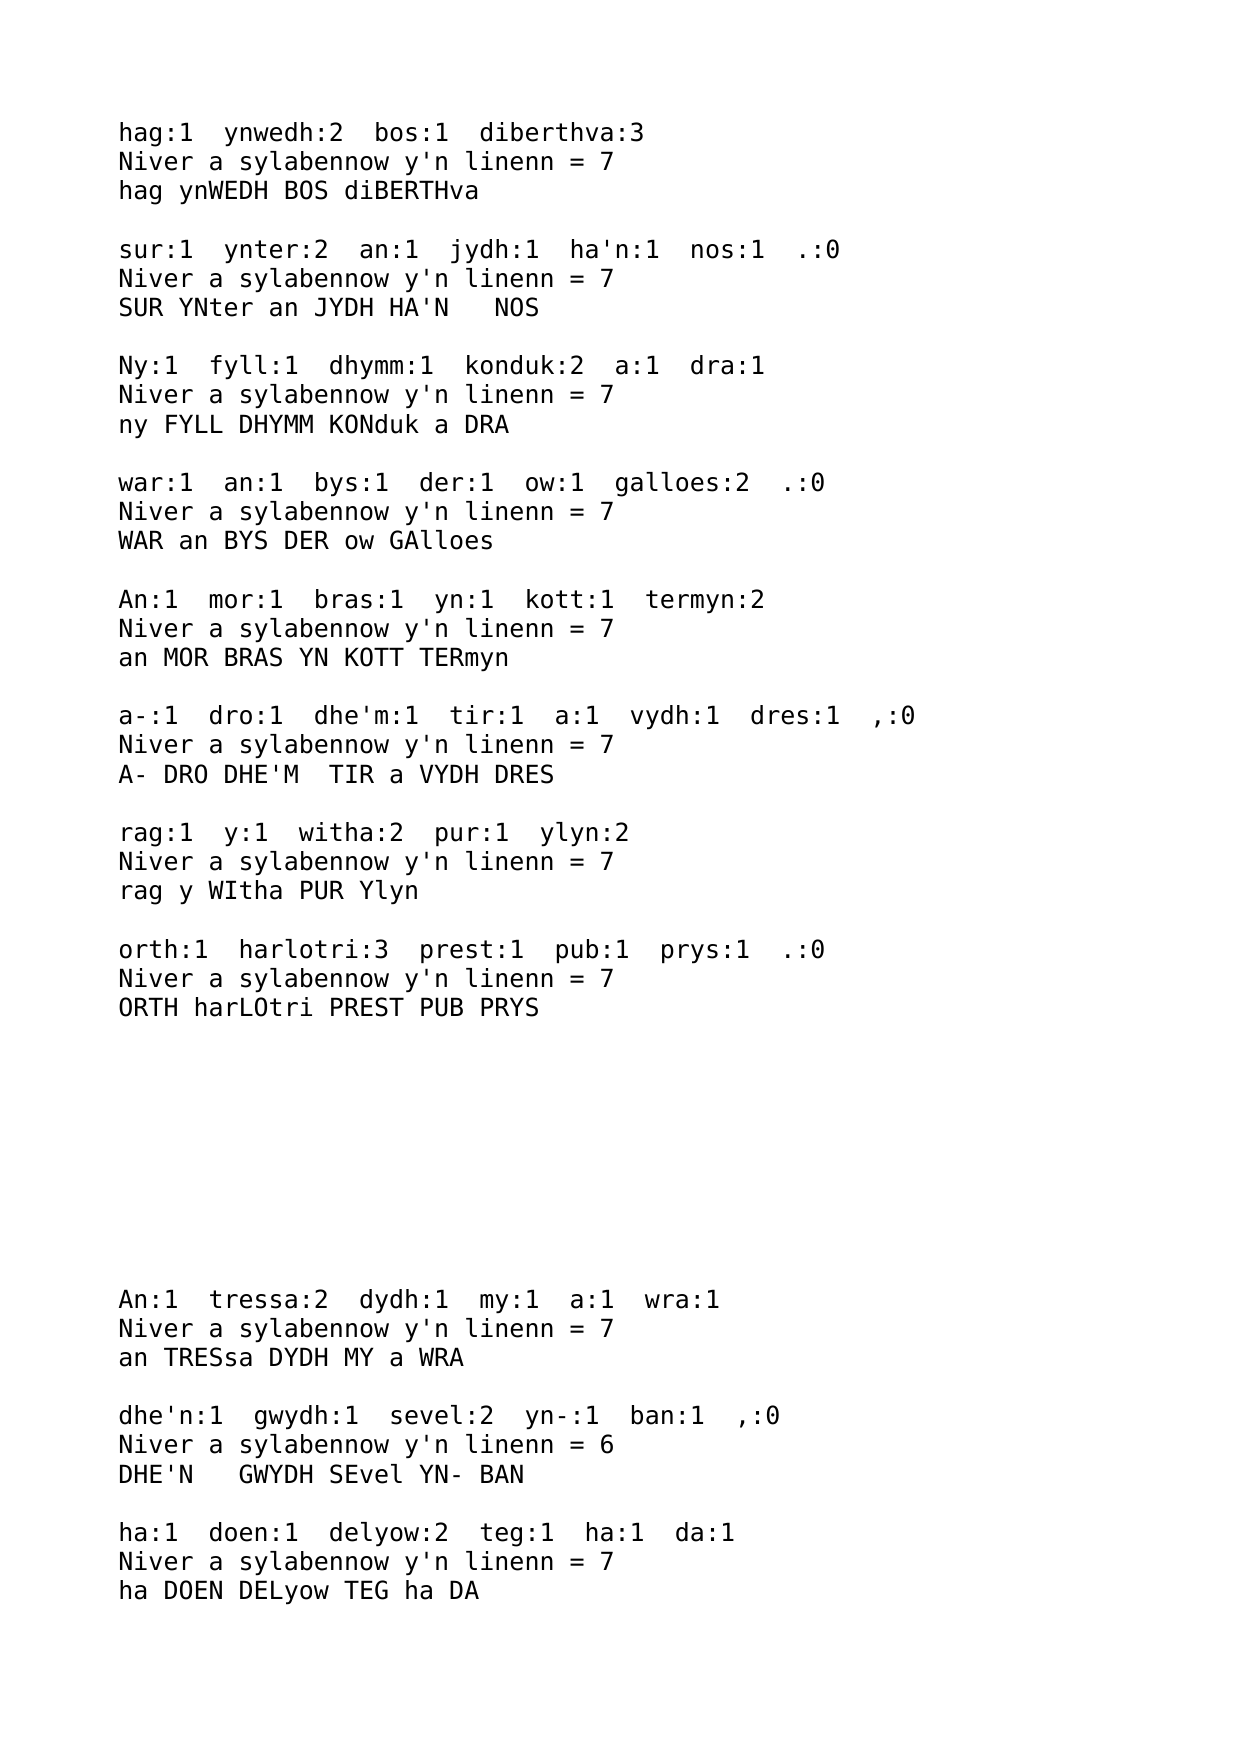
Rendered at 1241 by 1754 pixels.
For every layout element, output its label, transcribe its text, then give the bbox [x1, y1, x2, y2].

text sur:1 ynter:2 an:1 jydh:1 ha'n:1 nos:1 .:0 [118, 235, 1122, 264]
text ha:1 doen:1 delyow:2 teg:1 ha:1 da:1 [118, 1518, 1122, 1547]
text dhe'n:1 gwydh:1 sevel:2 yn-:1 ban:1 ,:0 [118, 1401, 1122, 1431]
text ORTH harLOtri PREST PUB PRYS [118, 993, 1122, 1022]
text a-:1 dro:1 dhe'm:1 tir:1 a:1 vydh:1 dres:1 ,:0 [118, 701, 1122, 731]
text an MOR BRAS YN KOTT TERmyn [118, 643, 1122, 672]
text An:1 tressa:2 dydh:1 my:1 a:1 wra:1 [118, 1285, 1122, 1314]
text hag ynWEDH BOS diBERTHva [118, 176, 1122, 206]
text Ny:1 fyll:1 dhymm:1 konduk:2 a:1 dra:1 [118, 351, 1122, 381]
text WAR an BYS DER ow GAlloes [118, 526, 1122, 556]
text A- DRO DHE'M TIR a VYDH DRES [118, 760, 1122, 789]
text SUR YNter an JYDH HA'N NOS [118, 293, 1122, 322]
text Niver a sylabennow y'n linenn = 7 [118, 847, 1122, 876]
text Niver a sylabennow y'n linenn = 7 [118, 264, 1122, 293]
text Niver a sylabennow y'n linenn = 7 [118, 381, 1122, 410]
text rag y WItha PUR Ylyn [118, 876, 1122, 906]
text an TRESsa DYDH MY a WRA [118, 1343, 1122, 1372]
text An:1 mor:1 bras:1 yn:1 kott:1 termyn:2 [118, 585, 1122, 614]
text Niver a sylabennow y'n linenn = 6 [118, 1431, 1122, 1460]
text DHE'N GWYDH SEvel YN- BAN [118, 1460, 1122, 1489]
text Niver a sylabennow y'n linenn = 7 [118, 1547, 1122, 1576]
text Niver a sylabennow y'n linenn = 7 [118, 147, 1122, 176]
text Niver a sylabennow y'n linenn = 7 [118, 731, 1122, 760]
text orth:1 harlotri:3 prest:1 pub:1 prys:1 .:0 [118, 935, 1122, 964]
text rag:1 y:1 witha:2 pur:1 ylyn:2 [118, 818, 1122, 847]
text hag:1 ynwedh:2 bos:1 diberthva:3 [118, 118, 1122, 147]
text Niver a sylabennow y'n linenn = 7 [118, 964, 1122, 993]
text Niver a sylabennow y'n linenn = 7 [118, 614, 1122, 643]
text Niver a sylabennow y'n linenn = 7 [118, 497, 1122, 526]
text ny FYLL DHYMM KONduk a DRA [118, 410, 1122, 439]
text Niver a sylabennow y'n linenn = 7 [118, 1314, 1122, 1343]
text ha DOEN DELyow TEG ha DA [118, 1576, 1122, 1606]
text war:1 an:1 bys:1 der:1 ow:1 galloes:2 .:0 [118, 468, 1122, 497]
